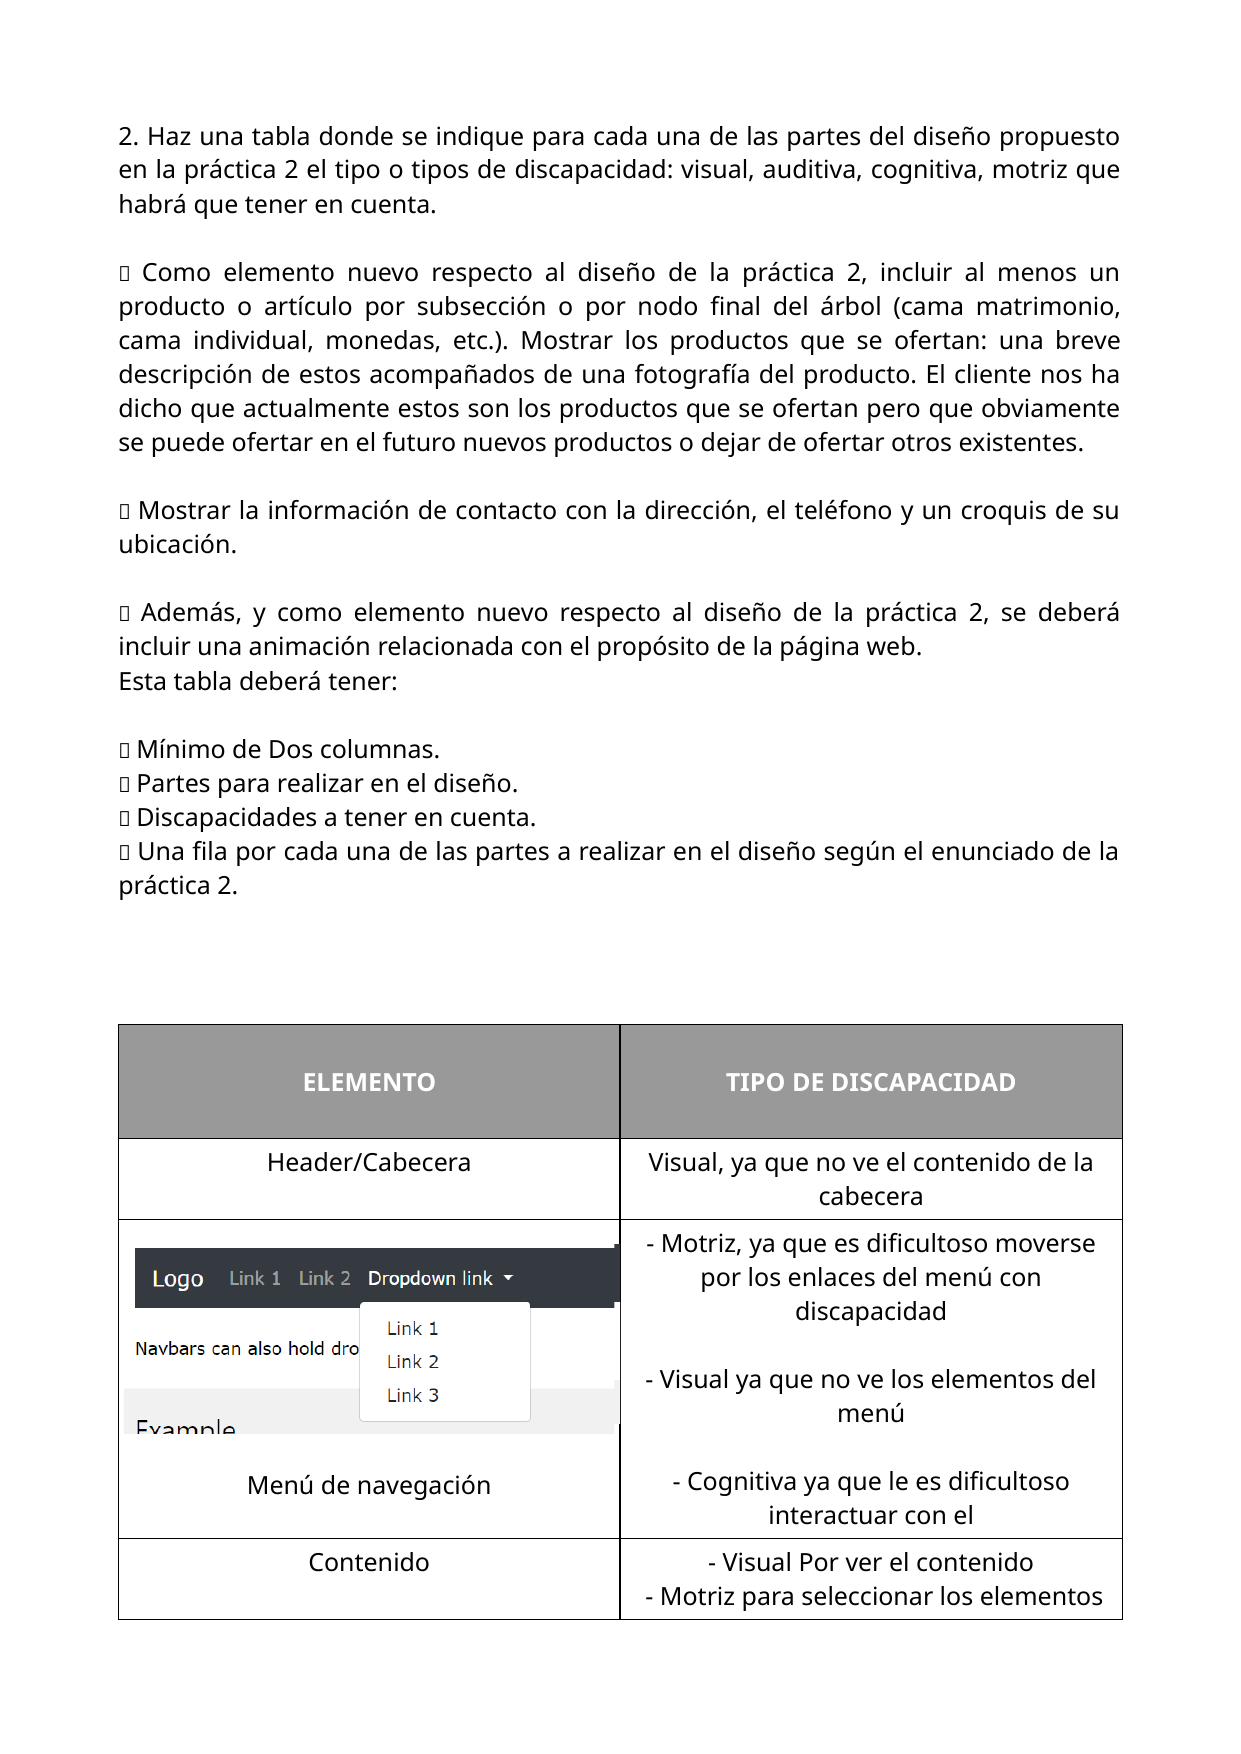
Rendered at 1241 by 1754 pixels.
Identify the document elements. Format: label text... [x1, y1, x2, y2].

text  Además, y como elemento nuevo respecto al diseño de la práctica 2, se deberá incluir una animación relacionada con el propósito de la página web. [118, 595, 1122, 663]
table_cell Contenido [119, 1539, 619, 1618]
text  Como elemento nuevo respecto al diseño de la práctica 2, incluir al menos un producto o artículo por subsección o por nodo final del árbol (cama matrimonio, cama individual, monedas, etc.). Mostrar los productos que se ofertan: una breve descripción de estos acompañados de una fotografía del producto. El cliente nos ha dicho que actualmente estos son los productos que se ofertan pero que obviamente se puede ofertar en el futuro nuevos productos o dejar de ofertar otros existentes. [118, 254, 1122, 459]
text  Mínimo de Dos columnas. [118, 731, 1122, 765]
text Esta tabla deberá tener: [118, 663, 1122, 697]
text 2. Haz una tabla donde se indique para cada una de las partes del diseño propuesto en la práctica 2 el tipo o tipos de discapacidad: visual, auditiva, cognitiva, motriz que habrá que tener en cuenta. [118, 118, 1122, 220]
picture [123, 1225, 621, 1434]
table_cell - Motriz, ya que es dificultoso moverse por los enlaces del menú con discapacidad - Visual ya que no ve los elementos del menú - Cognitiva ya que le es dificultoso interactuar con el [621, 1220, 1122, 1538]
table_cell - Visual Por ver el contenido - Motriz para seleccionar los elementos [621, 1539, 1122, 1618]
table_cell Menú de navegación [119, 1220, 619, 1538]
text  Discapacidades a tener en cuenta. [118, 799, 1122, 833]
text  Partes para realizar en el diseño. [118, 765, 1122, 799]
table_header ELEMENTO [119, 1025, 619, 1138]
table_header TIPO DE DISCAPACIDAD [621, 1025, 1122, 1138]
table_cell Visual, ya que no ve el contenido de la cabecera [621, 1139, 1122, 1219]
table_cell Header/Cabecera [119, 1139, 619, 1219]
text  Mostrar la información de contacto con la dirección, el teléfono y un croquis de su ubicación. [118, 493, 1122, 561]
text  Una fila por cada una de las partes a realizar en el diseño según el enunciado de la práctica 2. [118, 833, 1122, 902]
